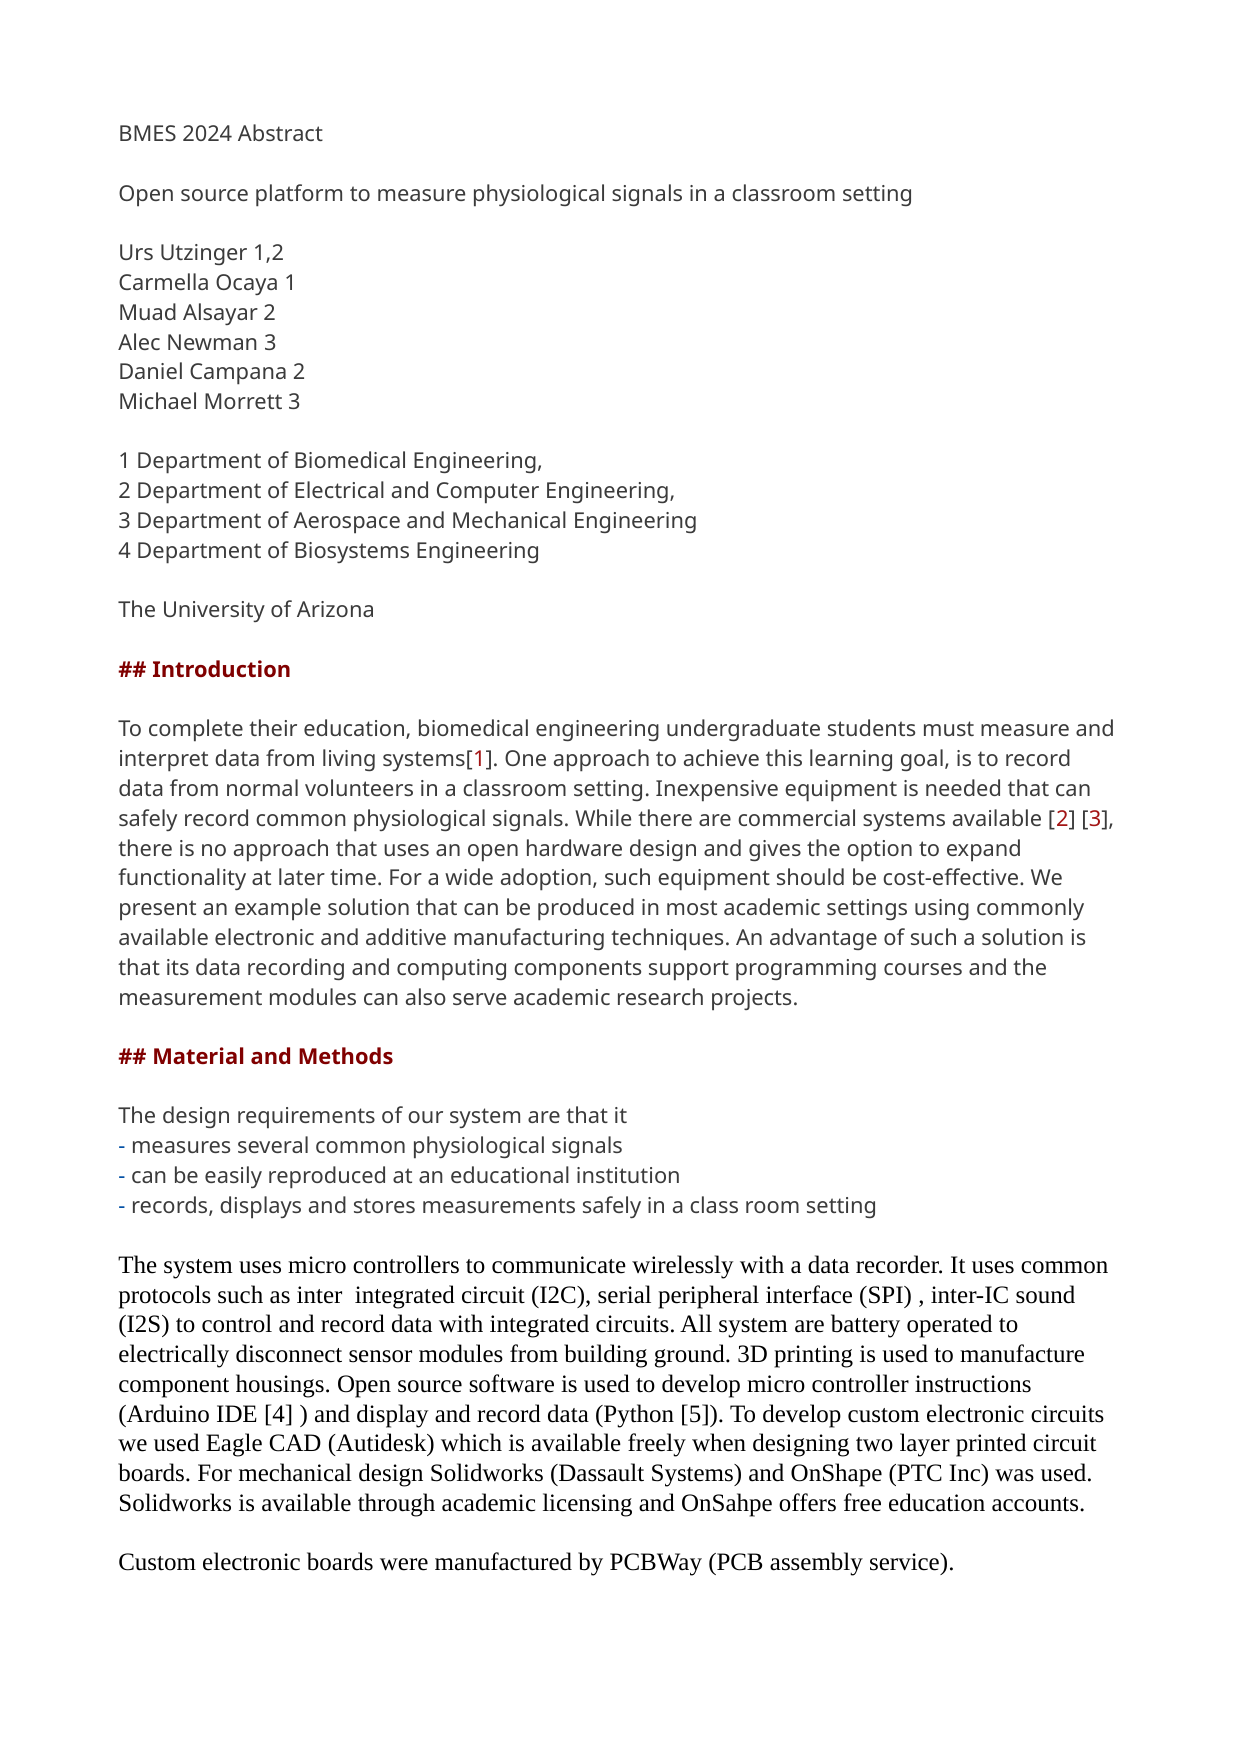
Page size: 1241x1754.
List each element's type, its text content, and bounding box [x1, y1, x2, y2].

text BMES 2024 Abstract [118, 118, 1122, 148]
text ## Material and Methods [118, 1041, 1122, 1071]
text The system uses micro controllers to communicate wirelessly with a data recorder. It uses common protocols such as inter integrated circuit (I2C), serial peripheral interface (SPI) , inter-IC sound (I2S) to control and record data with integrated circuits. All system are battery operated to electrically disconnect sensor modules from building ground. 3D printing is used to manufacture component housings. Open source software is used to develop micro controller instructions (Arduino IDE [4] ) and display and record data (Python [5]). To develop custom electronic circuits we used Eagle CAD (Autidesk) which is available freely when designing two layer printed circuit boards. For mechanical design Solidworks (Dassault Systems) and OnShape (PTC Inc) was used. Solidworks is available through academic licensing and OnSahpe offers free education accounts. [118, 1249, 1122, 1516]
text Open source platform to measure physiological signals in a classroom setting [118, 178, 1122, 207]
text ## Introduction [118, 654, 1122, 684]
text To complete their education, biomedical engineering undergraduate students must measure and interpret data from living systems[1]. One approach to achieve this learning goal, is to record data from normal volunteers in a classroom setting. Inexpensive equipment is needed that can safely record common physiological signals. While there are commercial systems available [2] [3], there is no approach that uses an open hardware design and gives the option to expand functionality at later time. For a wide adoption, such equipment should be cost-effective. We present an example solution that can be produced in most academic settings using commonly available electronic and additive manufacturing techniques. An advantage of such a solution is that its data recording and computing components support programming courses and the measurement modules can also serve academic research projects. [118, 713, 1122, 1011]
text - measures several common physiological signals [118, 1130, 1122, 1160]
text 3 Department of Aerospace and Mechanical Engineering [118, 505, 1122, 535]
text 2 Department of Electrical and Computer Engineering, [118, 475, 1122, 505]
text Alec Newman 3 [118, 326, 1122, 356]
text - can be easily reproduced at an educational institution [118, 1160, 1122, 1190]
text Muad Alsayar 2 [118, 297, 1122, 326]
text The University of Arizona [118, 594, 1122, 624]
text Carmella Ocaya 1 [118, 267, 1122, 297]
text Custom electronic boards were manufactured by PCBWay (PCB assembly service). [118, 1546, 1122, 1576]
text Daniel Campana 2 [118, 356, 1122, 386]
text 1 Department of Biomedical Engineering, [118, 446, 1122, 475]
text 4 Department of Biosystems Engineering [118, 535, 1122, 565]
text - records, displays and stores measurements safely in a class room setting [118, 1190, 1122, 1219]
text The design requirements of our system are that it [118, 1100, 1122, 1130]
text Michael Morrett 3 [118, 386, 1122, 416]
text Urs Utzinger 1,2 [118, 237, 1122, 267]
